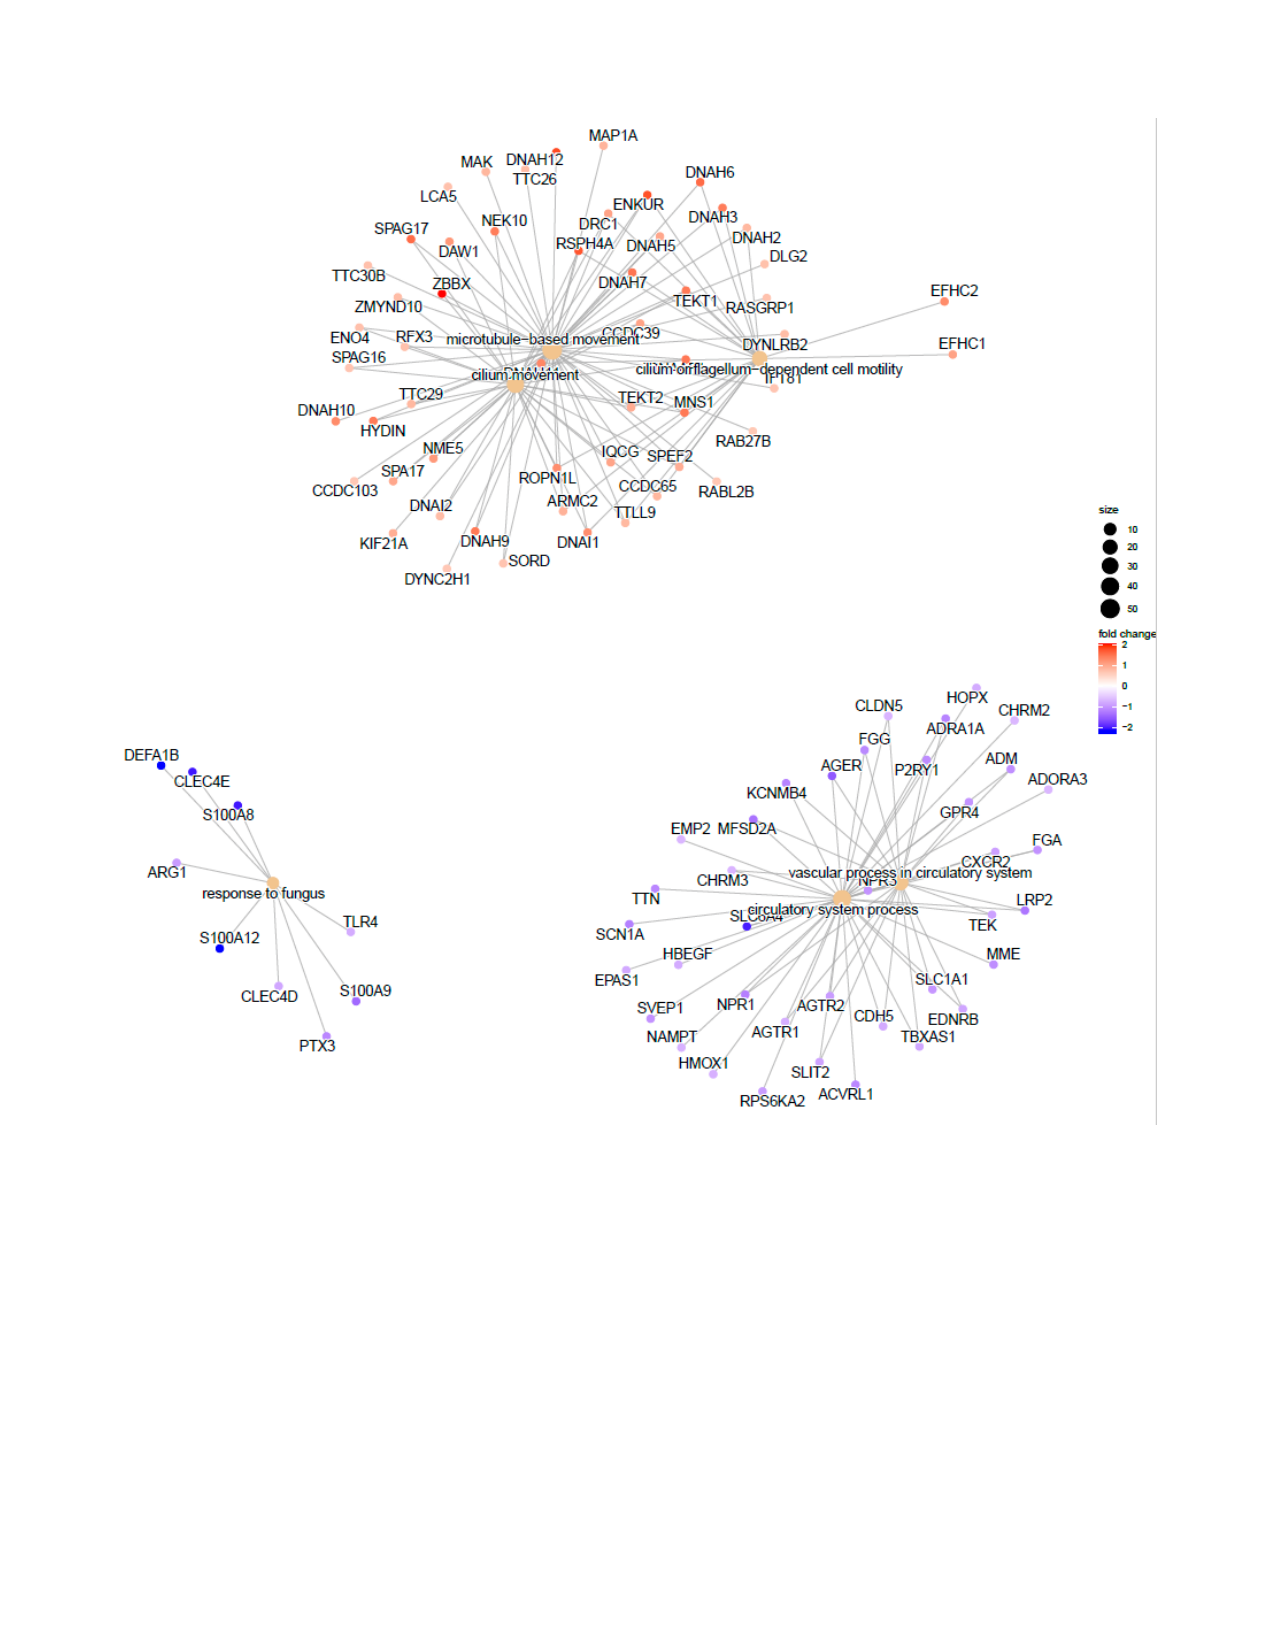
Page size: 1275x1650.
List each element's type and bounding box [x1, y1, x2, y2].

picture [118, 118, 1157, 1125]
